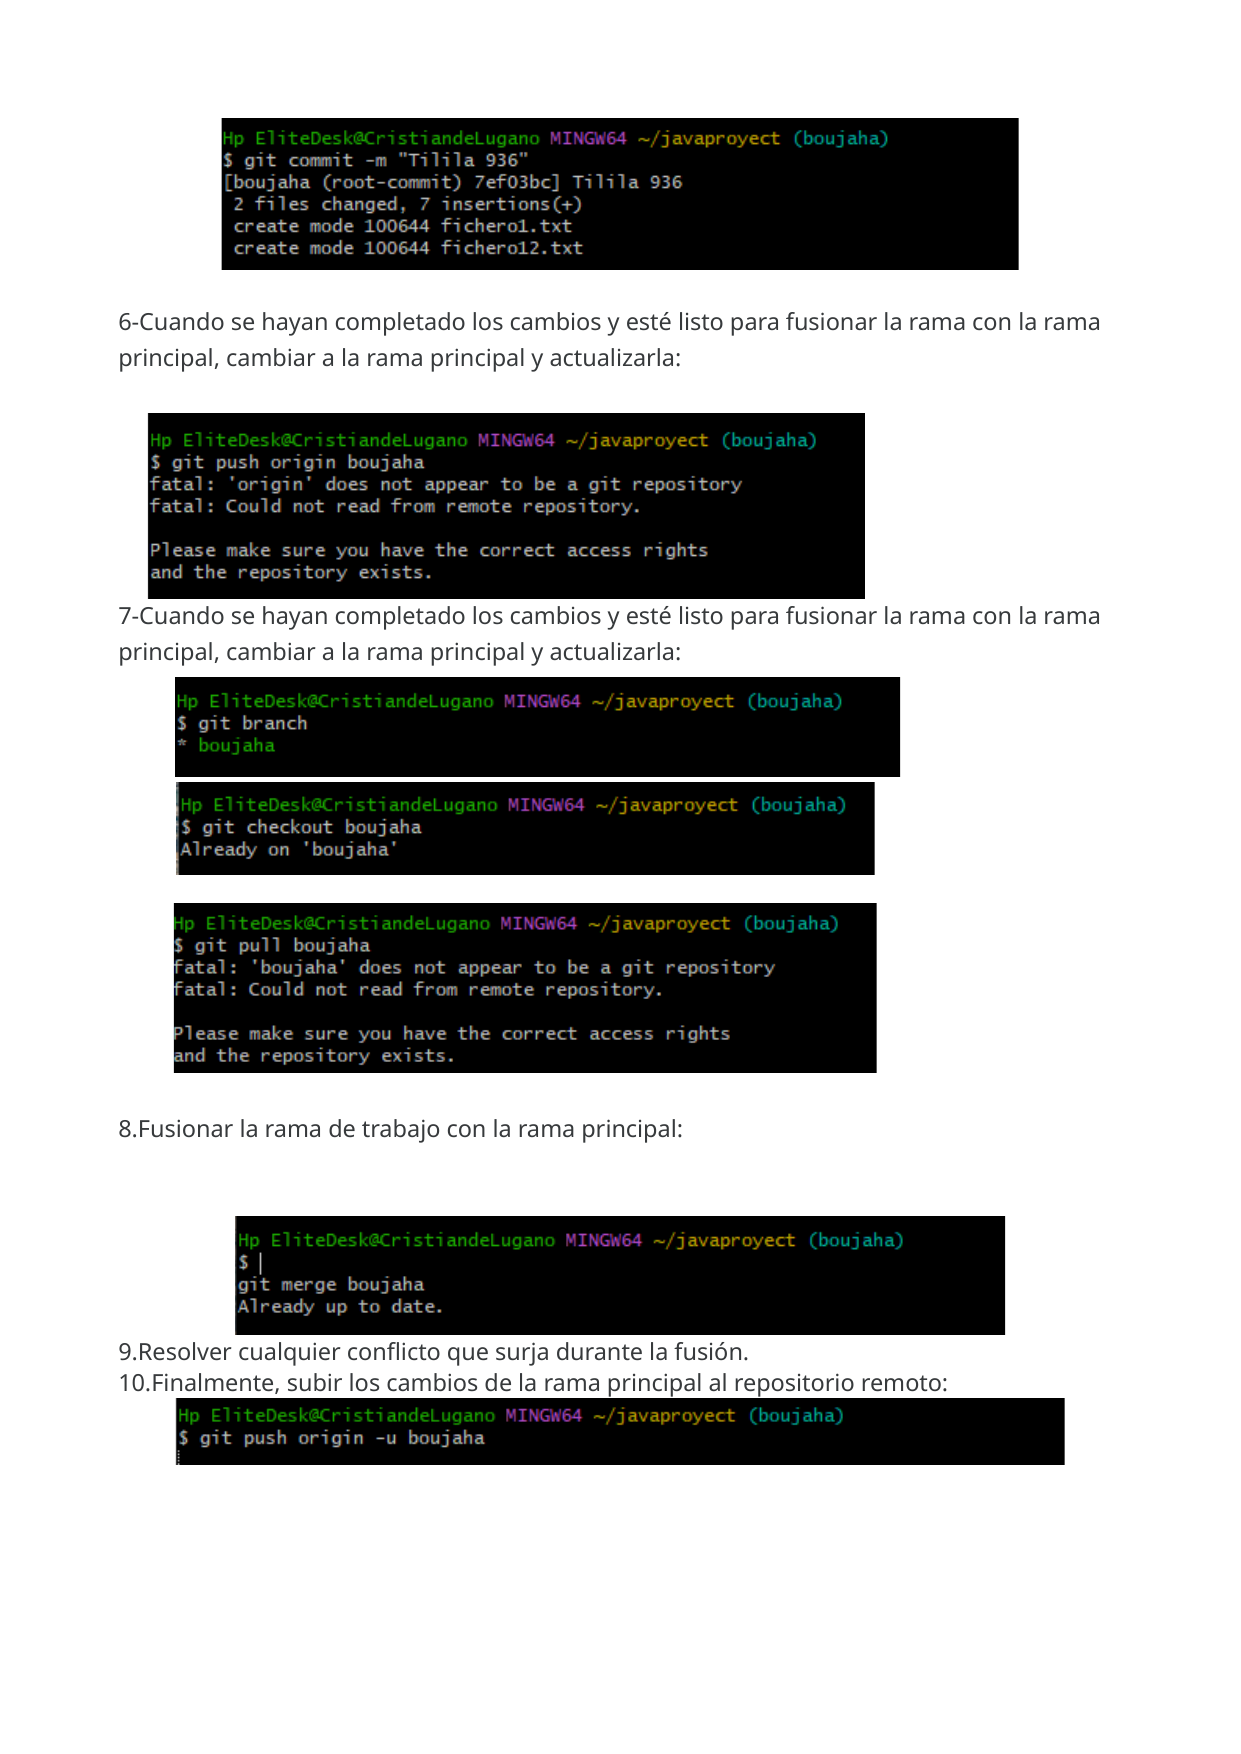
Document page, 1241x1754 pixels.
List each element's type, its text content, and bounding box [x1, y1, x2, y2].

text 8.Fusionar la rama de trabajo con la rama principal: [118, 1108, 1122, 1144]
text 10.Finalmente, subir los cambios de la rama principal al repositorio remoto: [118, 1367, 1122, 1399]
text 9.Resolver cualquier conflicto que surja durante la fusión. [118, 1216, 1122, 1367]
picture [173, 903, 877, 1073]
picture [147, 413, 865, 599]
text 6-Cuando se hayan completado los cambios y esté listo para fusionar la rama con la rama principal, cambiar a la rama principal y actualizarla: [118, 306, 1122, 374]
picture [235, 1216, 1006, 1335]
picture [221, 118, 1019, 270]
text 7-Cuando se hayan completado los cambios y esté listo para fusionar la rama con la rama principal, cambiar a la rama principal y actualizarla: [118, 409, 1122, 667]
picture [175, 677, 901, 777]
picture [176, 782, 875, 875]
picture [175, 1398, 1065, 1465]
